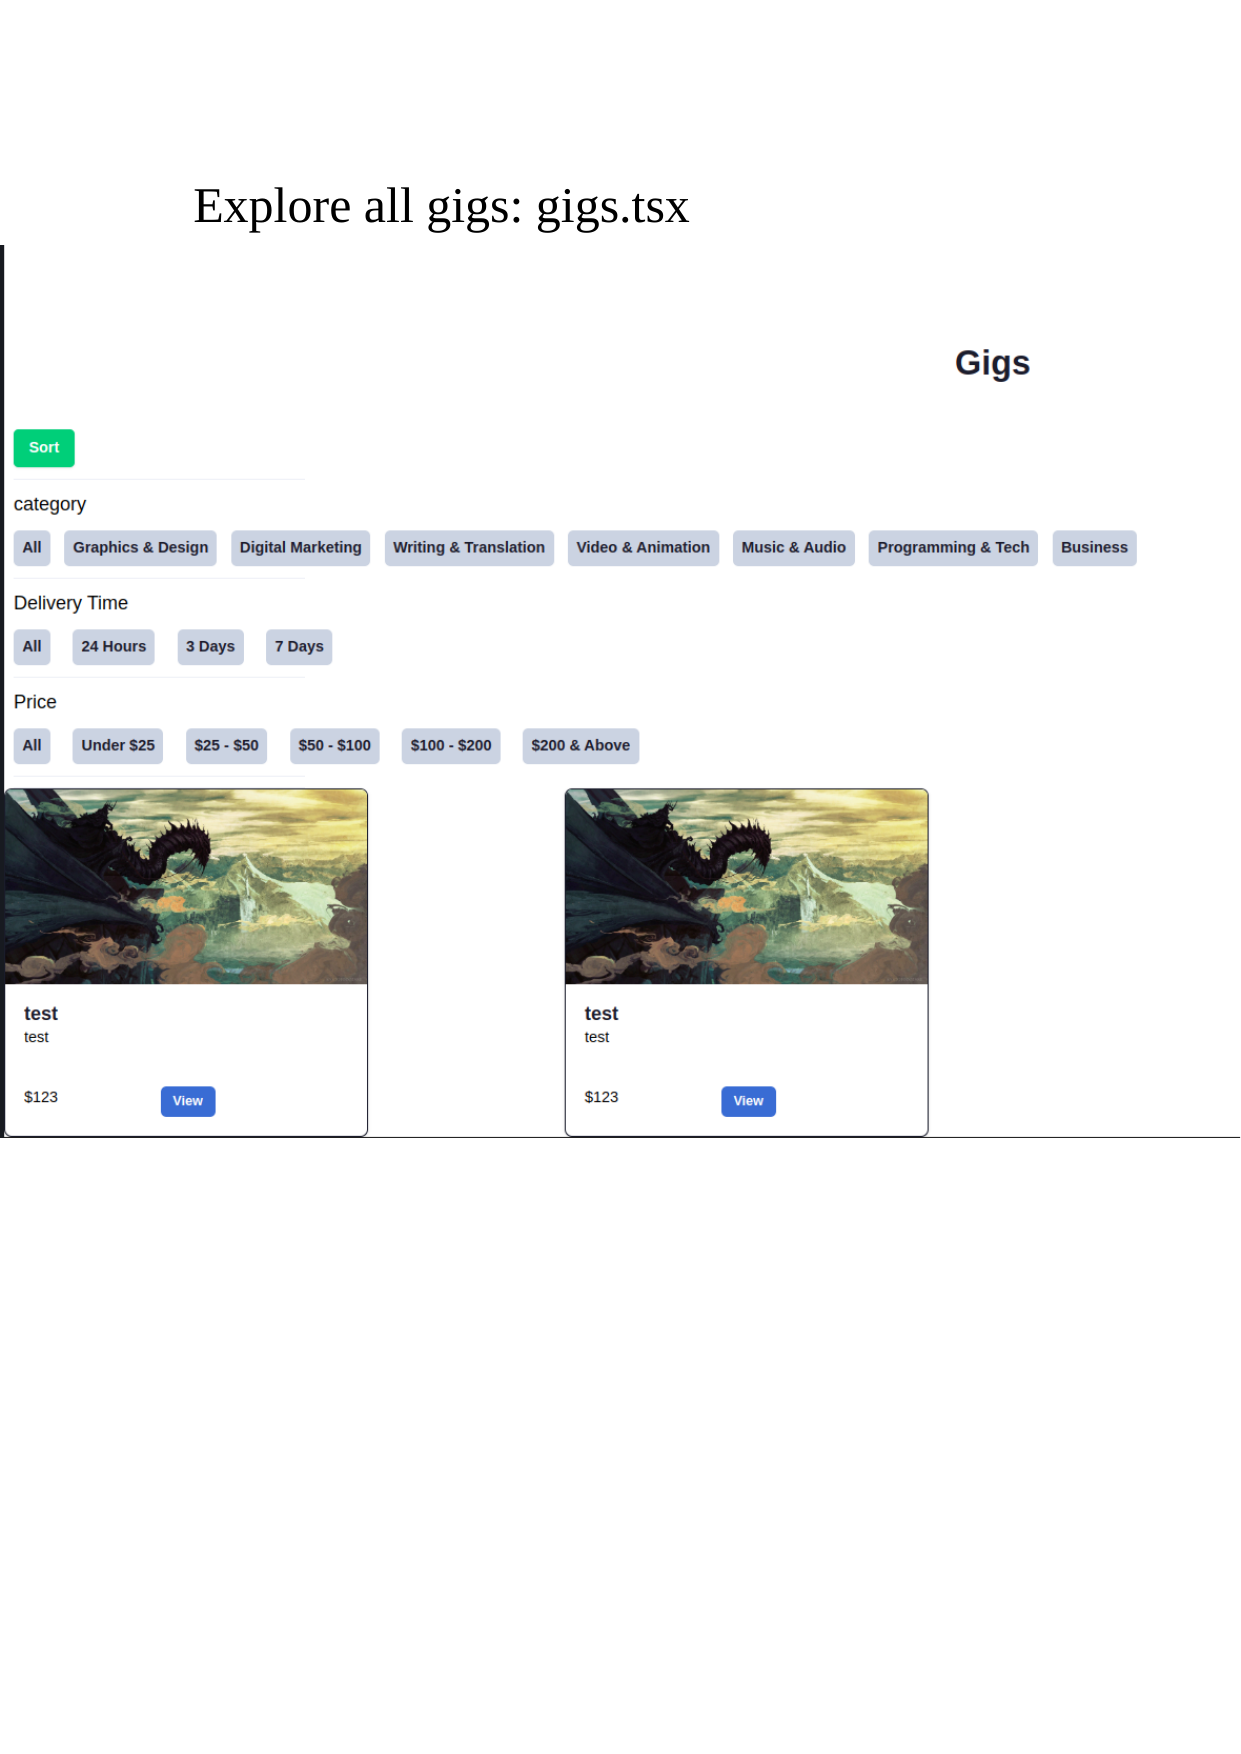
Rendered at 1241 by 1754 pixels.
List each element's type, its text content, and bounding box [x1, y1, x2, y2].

list [156, 1138, 1122, 1540]
list Explore all gigs: gigs.tsx [156, 118, 1122, 233]
list [156, 233, 1122, 245]
picture [0, 245, 1241, 1138]
